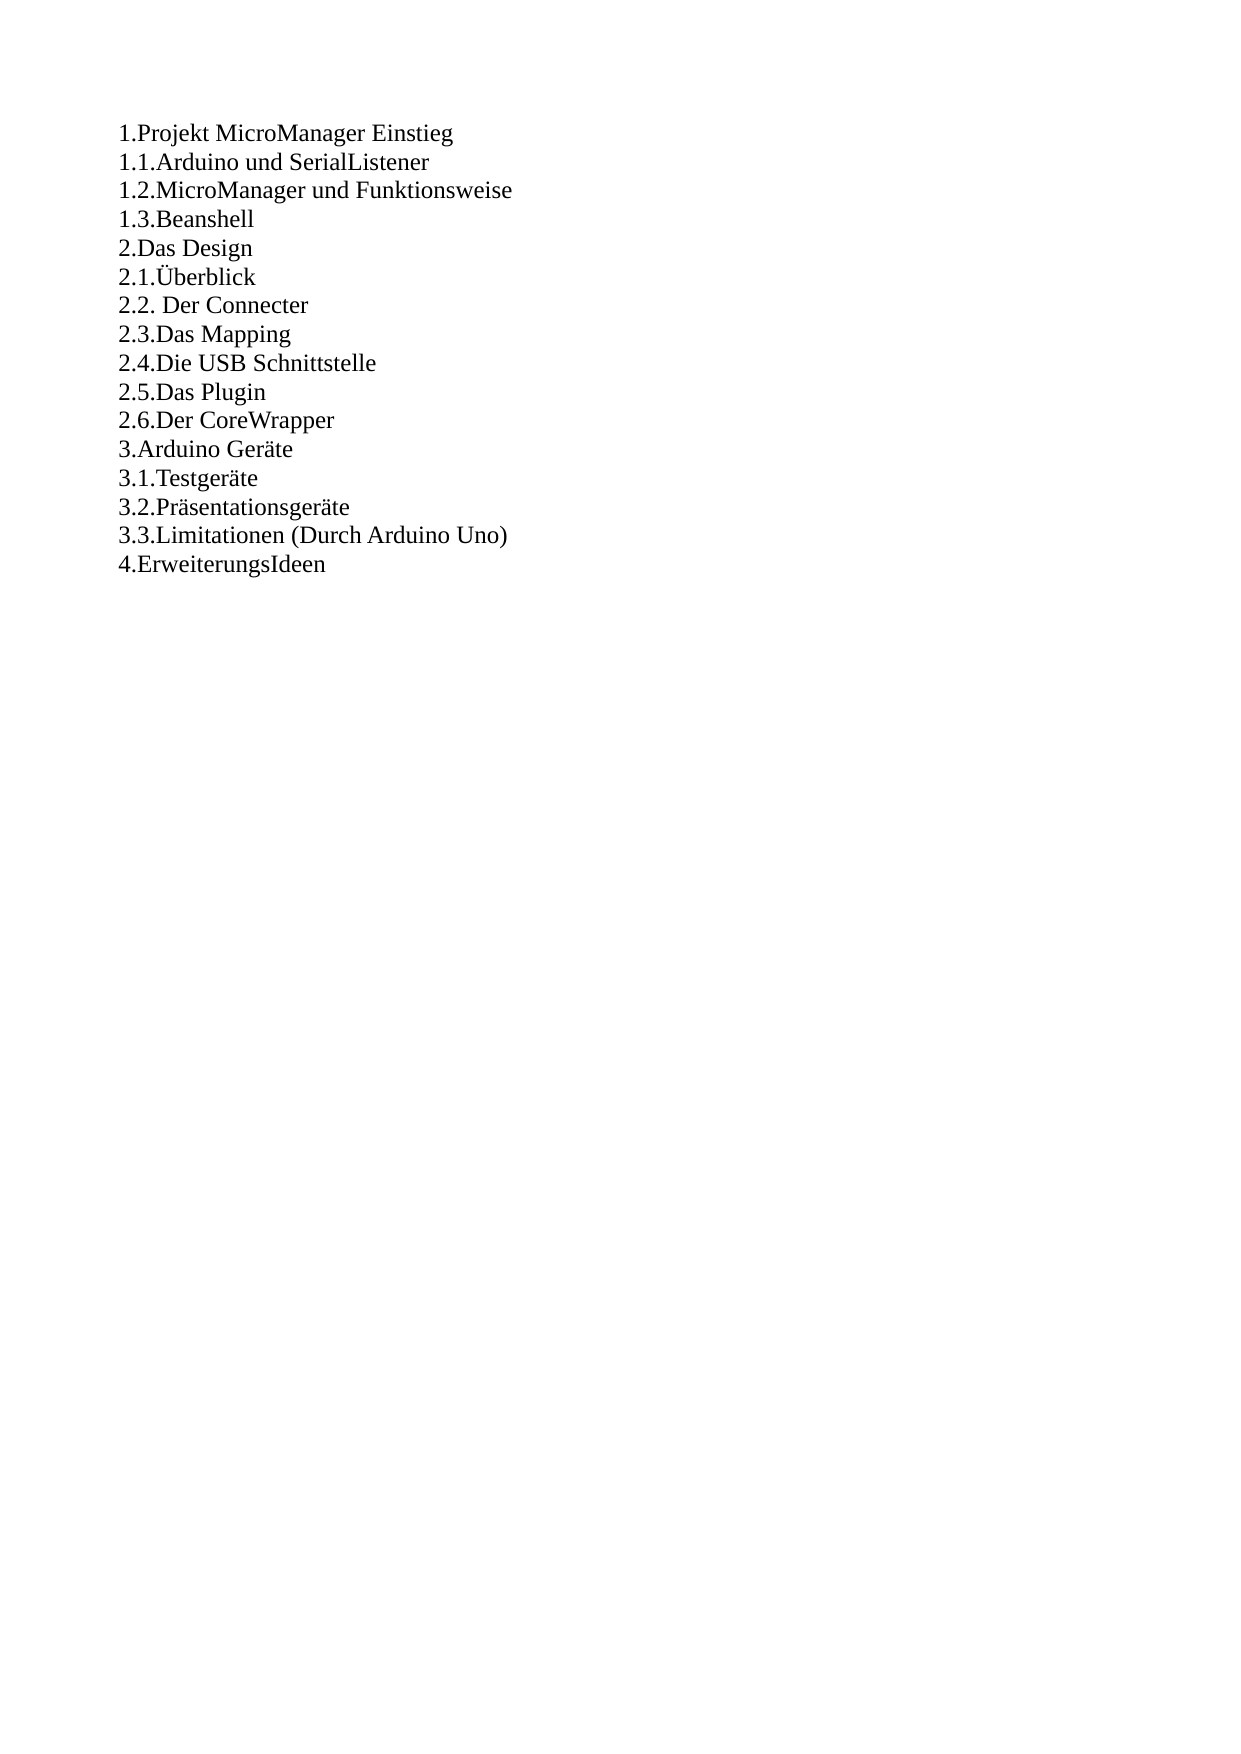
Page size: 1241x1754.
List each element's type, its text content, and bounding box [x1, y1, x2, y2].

text 2.2. Der Connecter [118, 291, 1122, 319]
text 2.Das Design [118, 233, 1122, 262]
text 1.1.Arduino und SerialListener [118, 147, 1122, 176]
text 2.6.Der CoreWrapper [118, 406, 1122, 434]
text 1.Projekt MicroManager Einstieg [118, 118, 1122, 147]
text 3.1.Testgeräte [118, 463, 1122, 492]
text 2.5.Das Plugin [118, 377, 1122, 406]
text 1.2.MicroManager und Funktionsweise [118, 176, 1122, 204]
text 3.Arduino Geräte [118, 434, 1122, 463]
text 3.2.Präsentationsgeräte [118, 492, 1122, 521]
text 1.3.Beanshell [118, 204, 1122, 233]
text 4.ErweiterungsIdeen [118, 549, 1122, 578]
text 2.1.Überblick [118, 262, 1122, 291]
text 3.3.Limitationen (Durch Arduino Uno) [118, 521, 1122, 549]
text 2.3.Das Mapping [118, 319, 1122, 348]
text 2.4.Die USB Schnittstelle [118, 348, 1122, 377]
